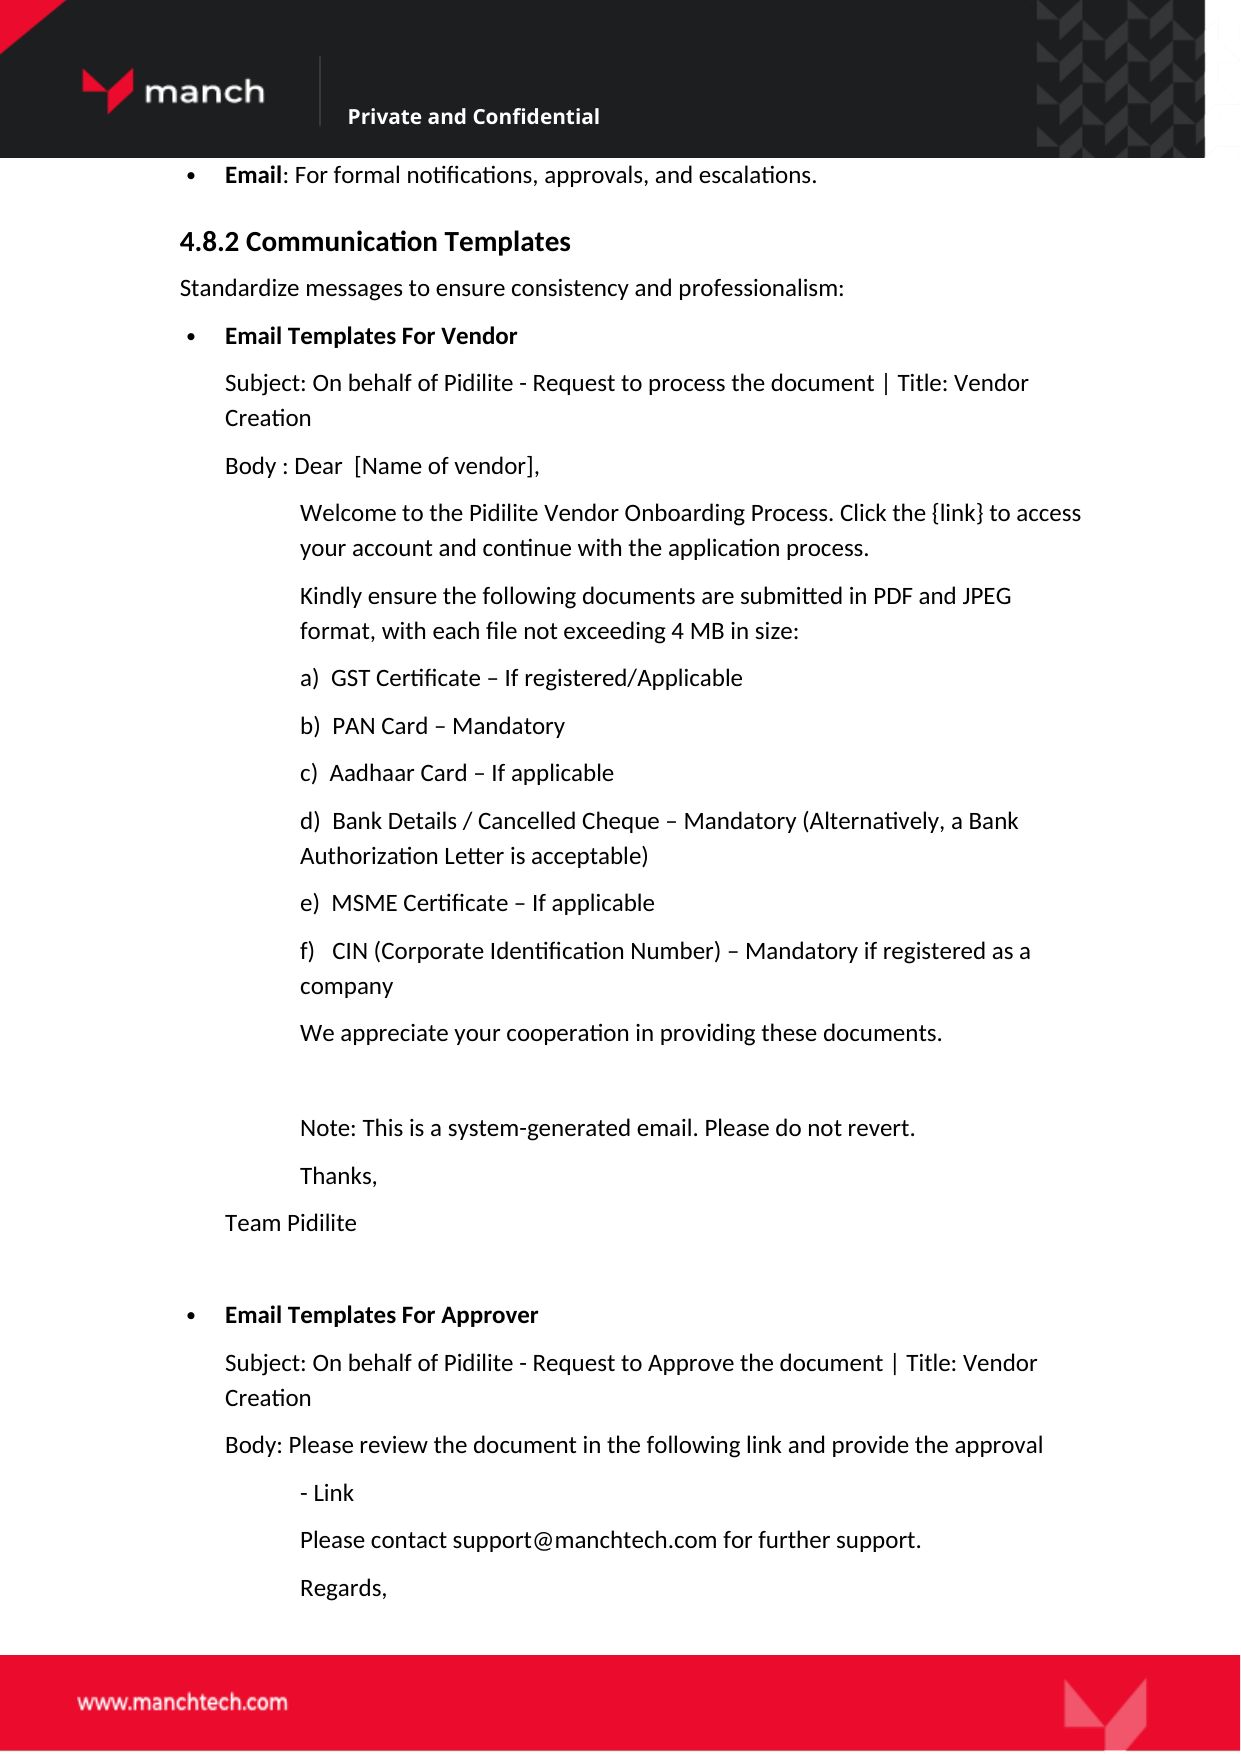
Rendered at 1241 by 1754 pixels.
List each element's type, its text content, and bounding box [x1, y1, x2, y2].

text d) Bank Details / Cancelled Cheque – Mandatory (Alternatively, a Bank Authorization Letter is acceptable) [300, 805, 1090, 871]
list Email: For formal notifications, approvals, and escalations. [187, 159, 1090, 189]
text Please contact support@manchtech.com for further support. [300, 1525, 1090, 1555]
text Kindly ensure the following documents are submitted in PDF and JPEG format, with each file not exceeding 4 MB in size: [300, 580, 1090, 646]
text Standardize messages to ensure consistency and professionalism: [179, 272, 1090, 303]
text - Link [300, 1477, 1090, 1508]
subtitle 4.8.2 Communication Templates [179, 223, 1090, 259]
text Regards, [300, 1572, 1090, 1603]
list Email Templates For Vendor [187, 320, 1090, 351]
text Subject: On behalf of Pidilite - Request to Approve the document | Title: Vendor Creation [225, 1347, 1090, 1413]
text Subject: On behalf of Pidilite - Request to process the document | Title: Vendor Creation [225, 367, 1090, 433]
picture [0, 0, 1241, 158]
text Thanks, [300, 1160, 1090, 1191]
text We appreciate your cooperation in providing these documents. [300, 1017, 1090, 1048]
text e) MSME Certificate – If applicable [300, 887, 1090, 918]
text Welcome to the Pidilite Vendor Onboarding Process. Click the {link} to access your account and continue with the application process. [300, 497, 1090, 563]
text f) CIN (Corporate Identification Number) – Mandatory if registered as a company [300, 935, 1090, 1001]
picture [0, 1655, 1241, 1754]
text c) Aadhaar Card – If applicable [300, 757, 1090, 788]
text Body : Dear [Name of vendor], [225, 450, 1090, 481]
text Team Pidilite [225, 1207, 1090, 1238]
text b) PAN Card – Mandatory [300, 710, 1090, 741]
text Body: Please review the document in the following link and provide the approval [179, 1430, 1090, 1460]
text Note: This is a system-generated email. Please do not revert. [300, 1112, 1090, 1143]
list Email Templates For Approver [187, 1300, 1090, 1330]
text a) GST Certificate – If registered/Applicable [300, 662, 1090, 693]
